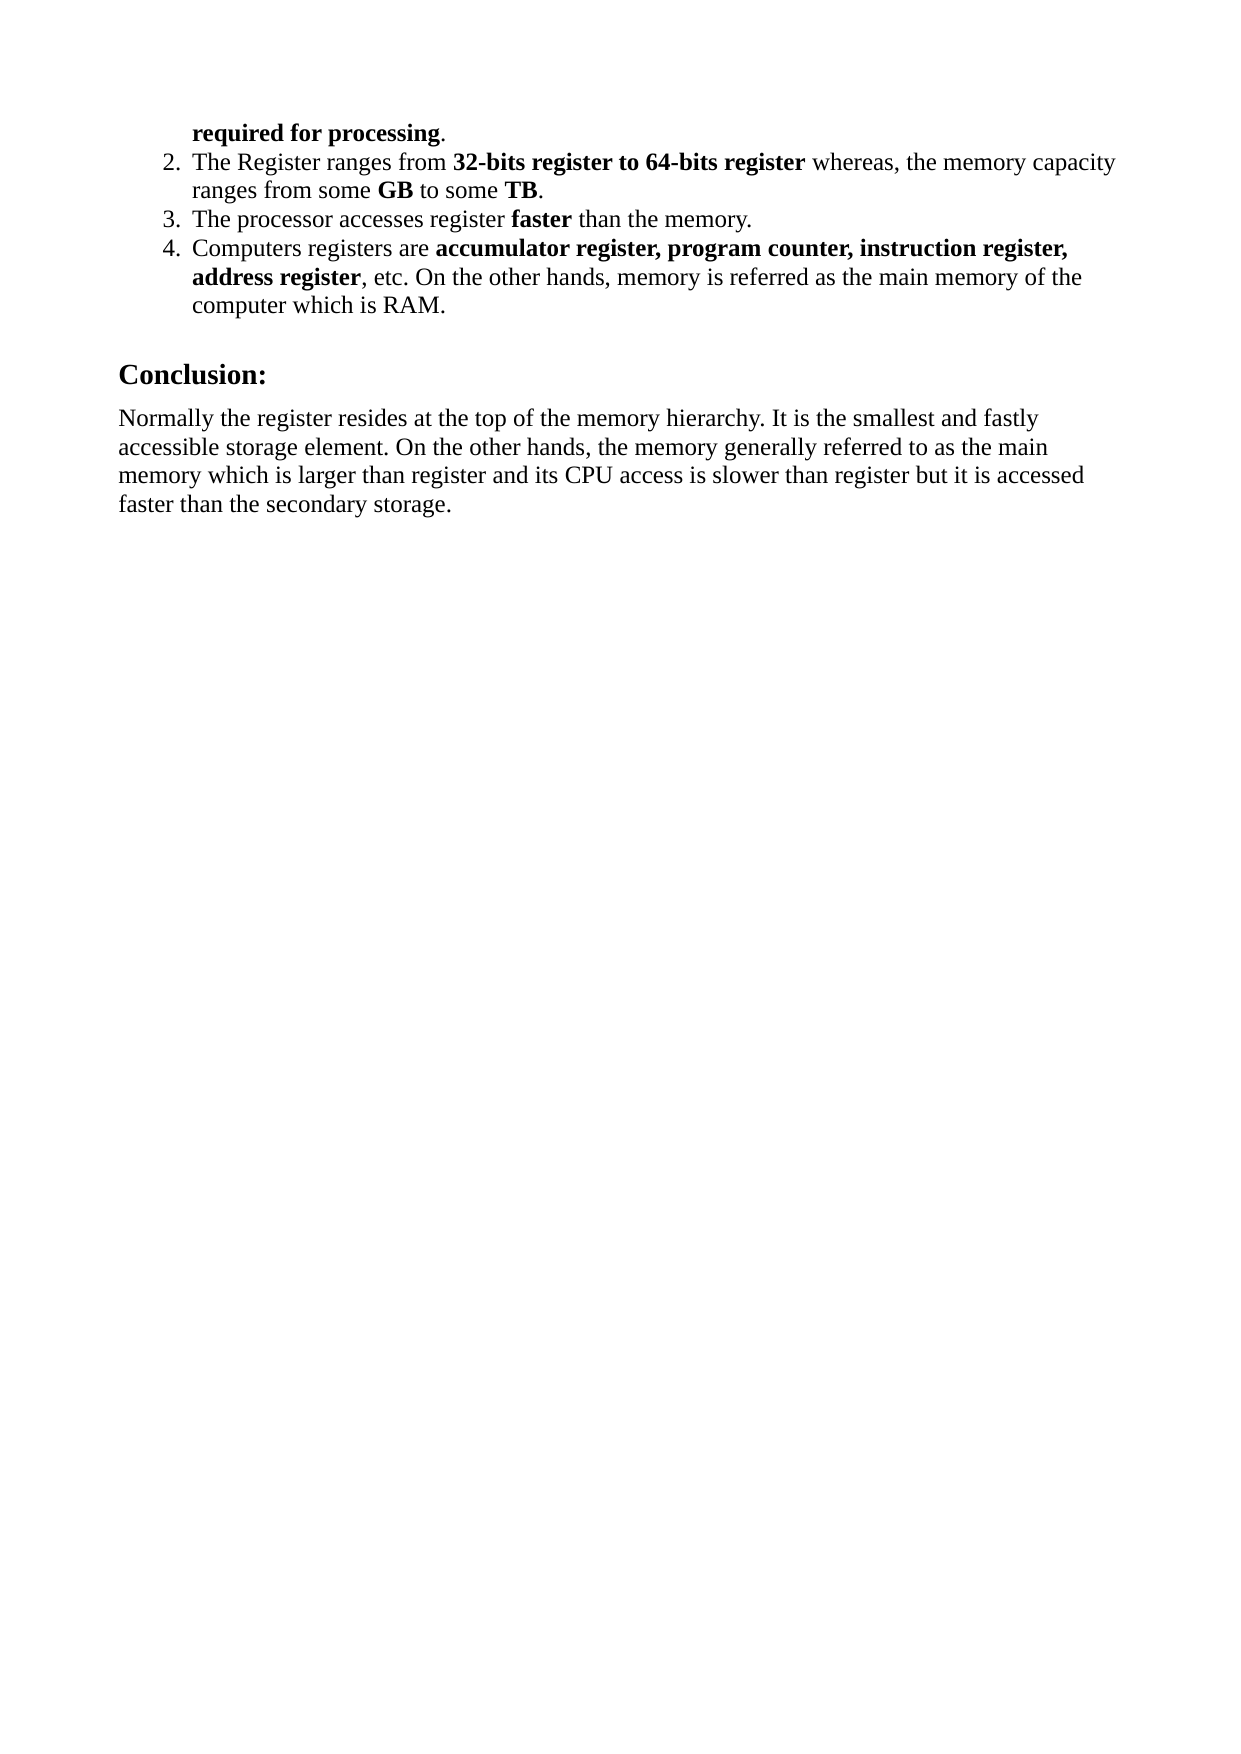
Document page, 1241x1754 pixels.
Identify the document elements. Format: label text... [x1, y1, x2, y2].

list Computers registers are accumulator register, program counter, instruction register, address register, etc. On the other hands, memory is referred as the main memory of the computer which is RAM. [162, 233, 1122, 319]
list The processor accesses register faster than the memory. [162, 204, 1122, 233]
list The Register ranges from 32-bits register to 64-bits register whereas, the memory capacity ranges from some GB to some TB. [162, 147, 1122, 204]
text Normally the register resides at the top of the memory hierarchy. It is the smallest and fastly accessible storage element. On the other hands, the memory generally referred to as the main memory which is larger than register and its CPU access is slower than register but it is accessed faster than the secondary storage. [118, 403, 1122, 518]
list required for processing. [162, 118, 1122, 147]
subtitle Conclusion: [118, 357, 1122, 390]
